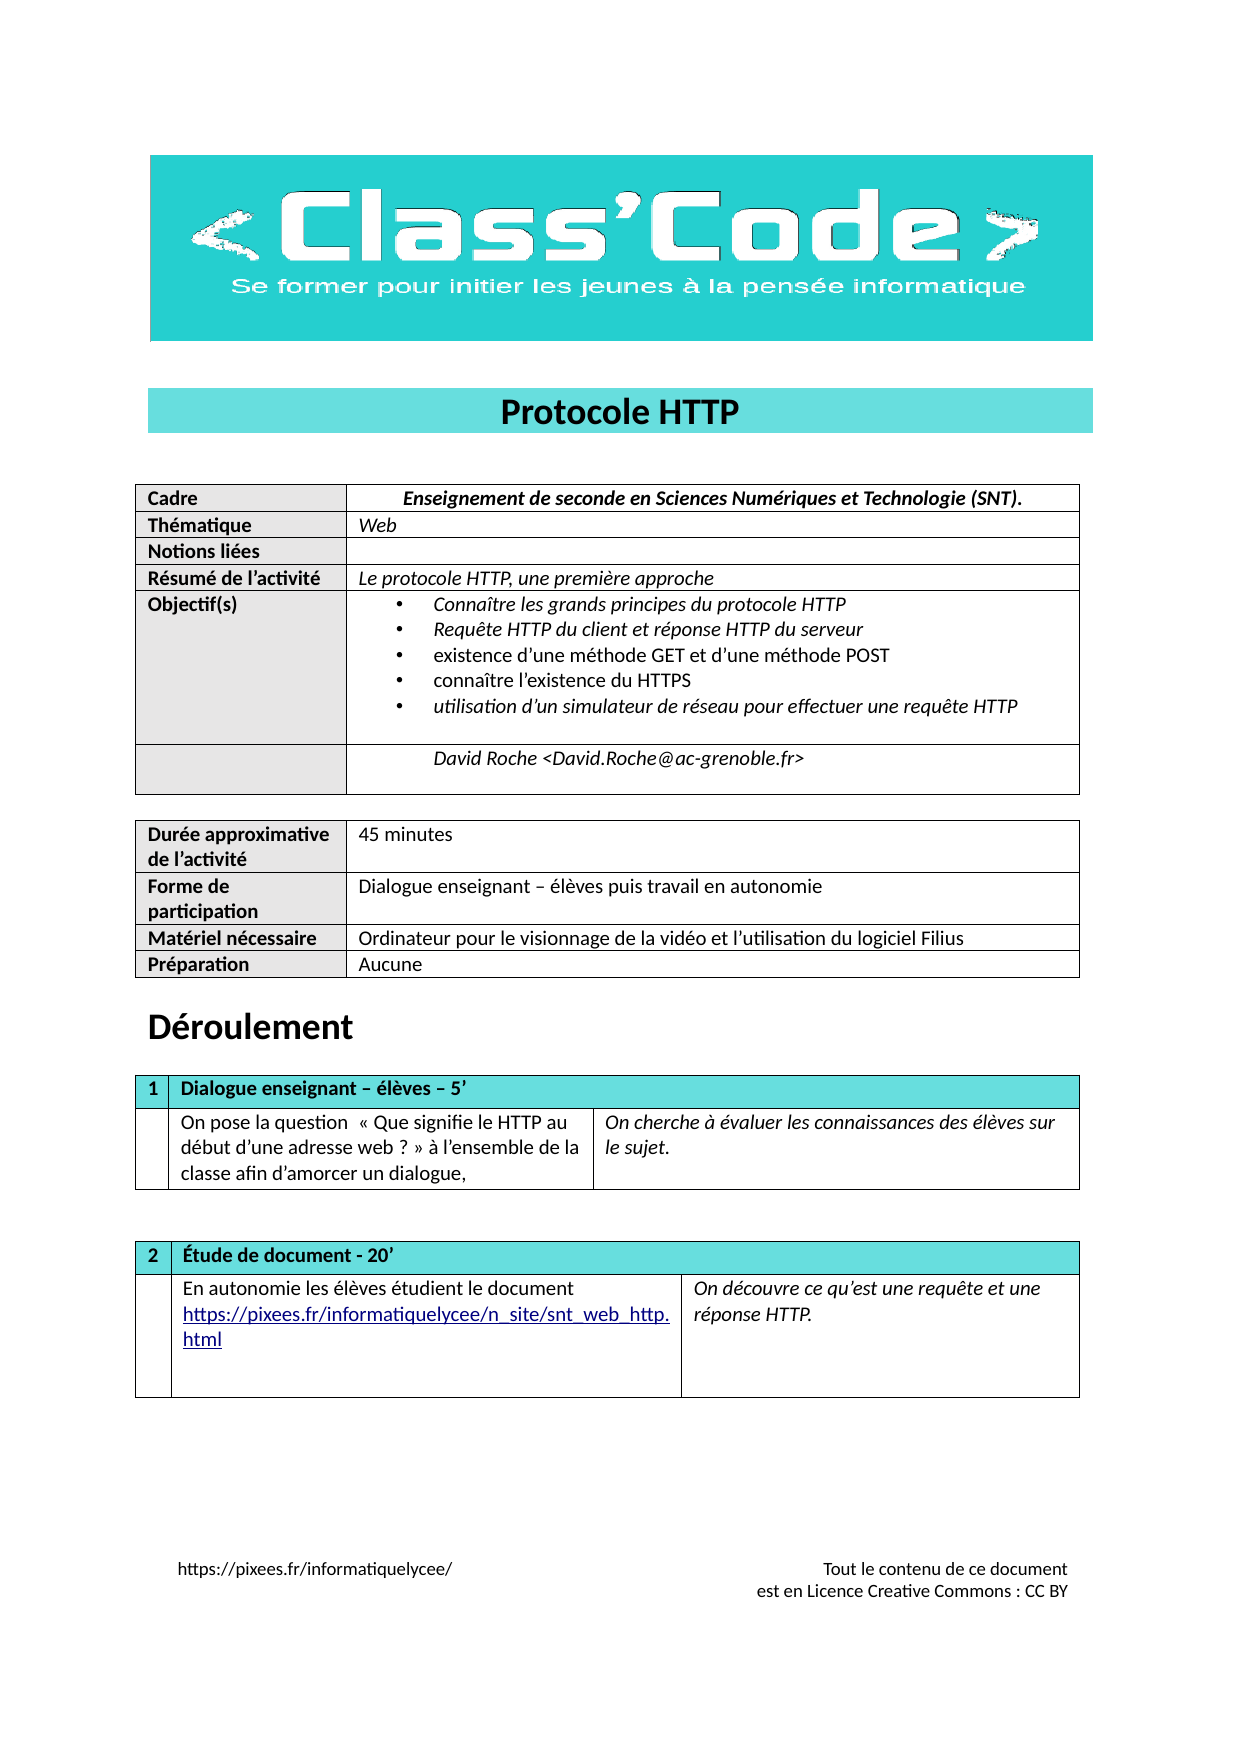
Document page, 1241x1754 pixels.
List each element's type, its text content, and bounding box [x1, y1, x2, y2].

table_cell Résumé de l’activité [136, 565, 346, 590]
table_cell En autonomie les élèves étudient le document https://pixees.fr/informatiquelycee/n_site/snt_web_http.html [172, 1275, 681, 1397]
table_cell Thématique [136, 512, 346, 537]
table_header Dialogue enseignant – élèves – 5’ [169, 1076, 1079, 1108]
table_cell Web [347, 512, 1079, 537]
table_cell Dialogue enseignant – élèves puis travail en autonomie [347, 873, 1079, 924]
picture [150, 155, 1093, 342]
table_cell Le protocole HTTP, une première approche [347, 565, 1079, 590]
table_cell On découvre ce qu’est une requête et une réponse HTTP. [682, 1275, 1079, 1397]
text Protocole HTTP [148, 388, 1093, 433]
table_header 1 [136, 1076, 168, 1108]
table_cell On cherche à évaluer les connaissances des élèves sur le sujet. [594, 1109, 1079, 1189]
table_header Durée approximative de l’activité [136, 821, 346, 872]
table_cell Connaître les grands principes du protocole HTTP Requête HTTP du client et réponse HTTP du serveur existence d’une méthode GET et d’une méthode POST connaître l’existence du HTTPS utilisation d’un simulateur de réseau pour effectuer une requête HTTP [347, 591, 1079, 744]
table_cell Préparation [136, 951, 346, 977]
table_cell Forme de participation [136, 873, 346, 924]
table_cell [136, 745, 346, 794]
table_cell Notions liées [136, 538, 346, 564]
table_cell [347, 538, 1079, 564]
text Déroulement [148, 1003, 1093, 1049]
table_cell On pose la question « Que signifie le HTTP au début d’une adresse web ? » à l’ensemble de la classe afin d’amorcer un dialogue, [169, 1109, 593, 1189]
table_header Enseignement de seconde en Sciences Numériques et Technologie (SNT). [347, 485, 1079, 511]
table_cell [136, 1109, 168, 1189]
table_header 45 minutes [347, 821, 1079, 872]
table_cell [136, 1275, 171, 1397]
table_cell Ordinateur pour le visionnage de la vidéo et l’utilisation du logiciel Filius [347, 925, 1079, 950]
table_cell Matériel nécessaire [136, 925, 346, 950]
table_header Étude de document - 20’ [172, 1242, 1079, 1274]
table_header 2 [136, 1242, 171, 1274]
table_cell David Roche <David.Roche@ac-grenoble.fr> [347, 745, 1079, 794]
table_header Cadre [136, 485, 346, 511]
table_cell Aucune [347, 951, 1079, 977]
table_cell Objectif(s) [136, 591, 346, 744]
